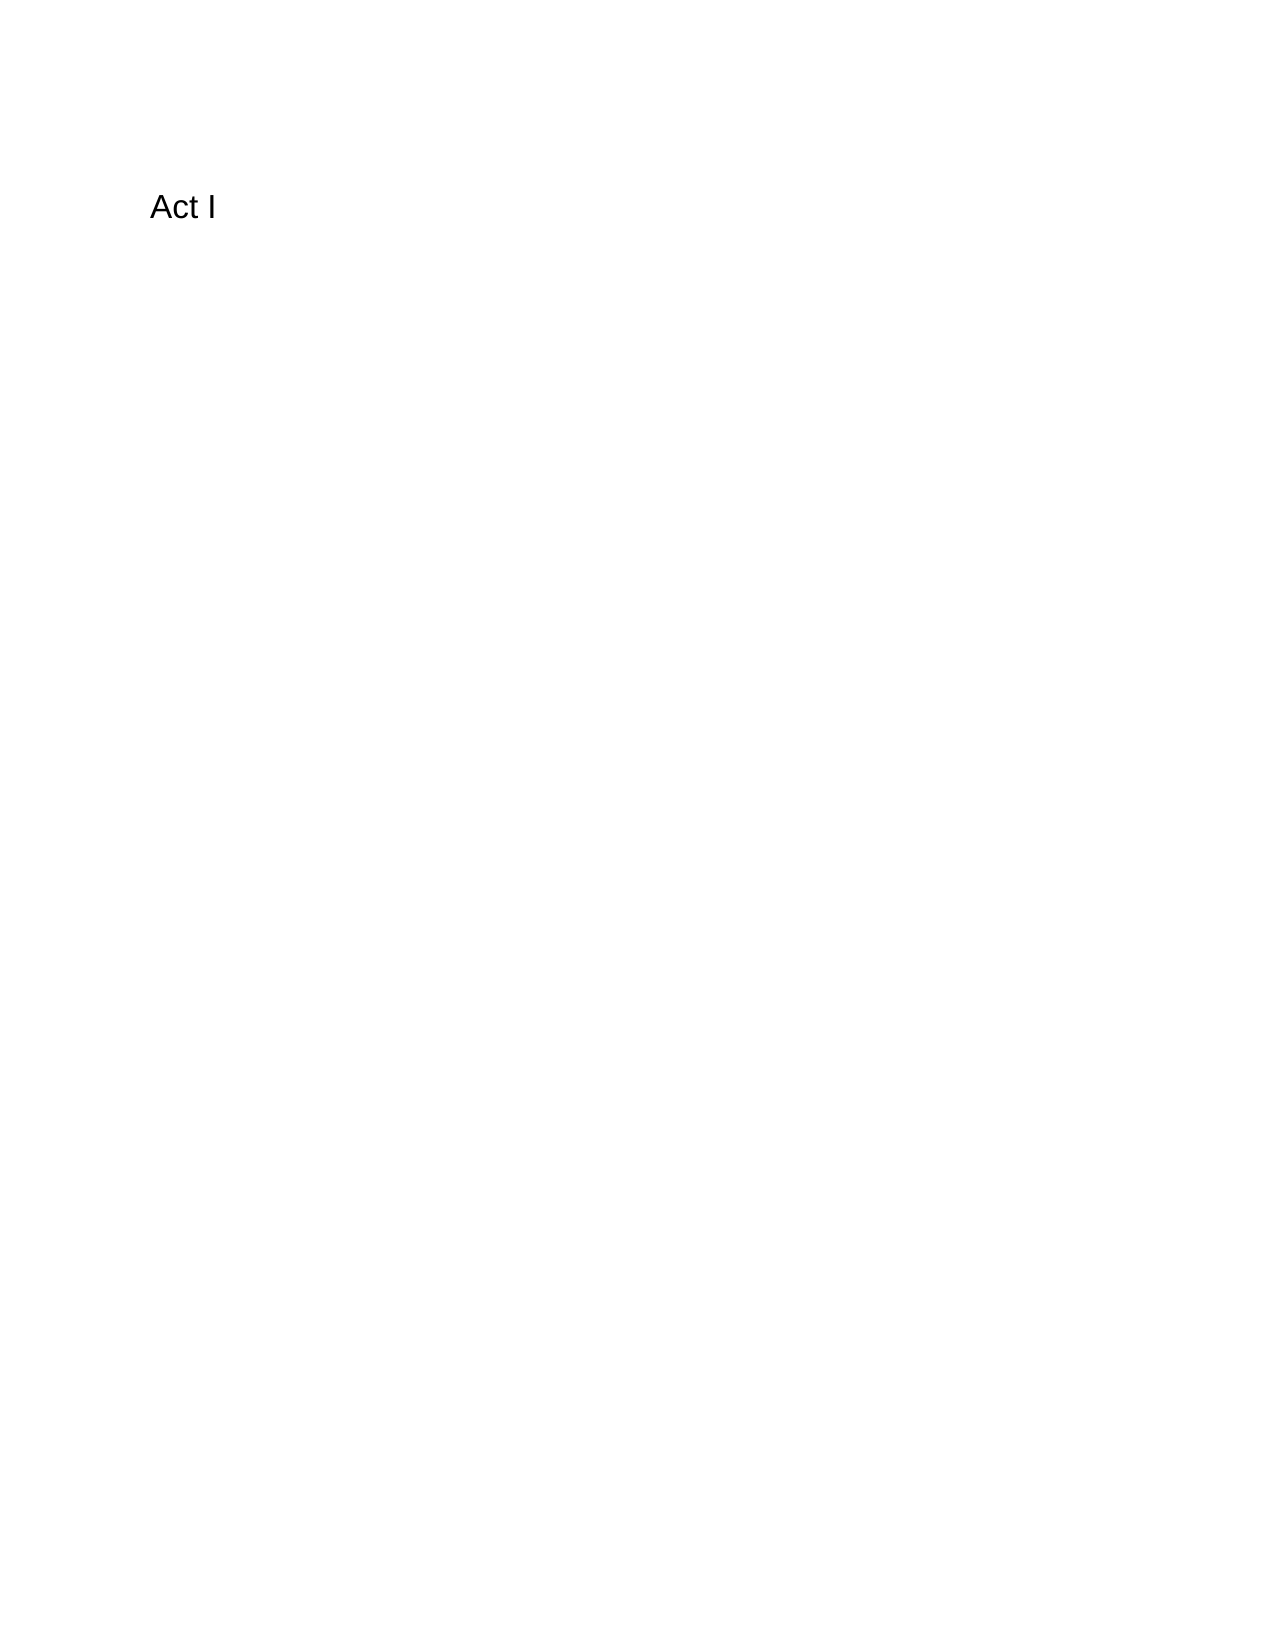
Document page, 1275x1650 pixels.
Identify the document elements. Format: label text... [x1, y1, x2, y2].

subtitle Act I [150, 187, 1125, 226]
